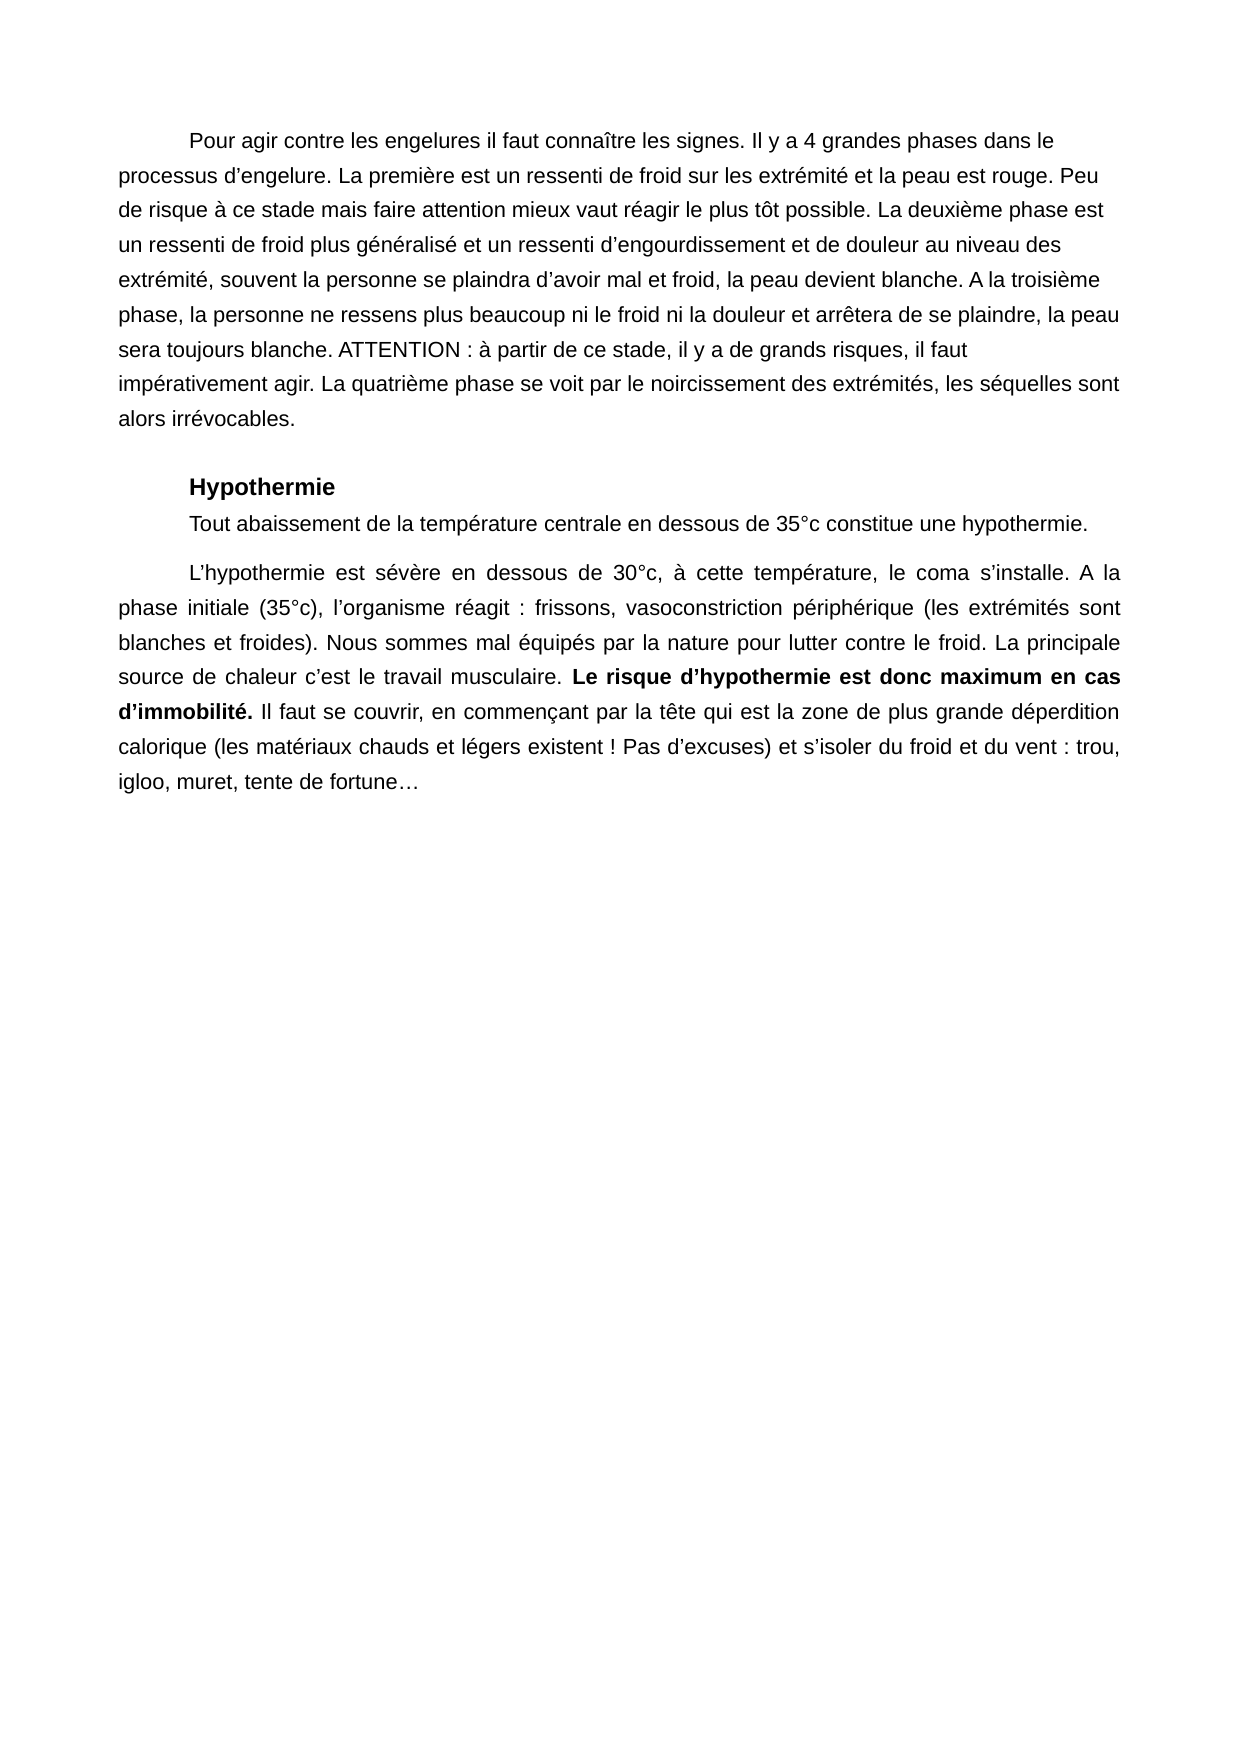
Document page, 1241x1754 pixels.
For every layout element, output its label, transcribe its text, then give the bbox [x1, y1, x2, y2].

text L’hypothermie est sévère en dessous de 30°c, à cette température, le coma s’installe. A la phase initiale (35°c), l’organisme réagit : frissons, vasoconstriction périphérique (les extrémités sont blanches et froides). Nous sommes mal équipés par la nature pour lutter contre le froid. La principale source de chaleur c’est le travail musculaire. Le risque d’hypothermie est donc maximum en cas d’immobilité. Il faut se couvrir, en commençant par la tête qui est la zone de plus grande déperdition calorique (les matériaux chauds et légers existent ! Pas d’excuses) et s’isoler du froid et du vent : trou, igloo, muret, tente de fortune… [118, 550, 1122, 794]
text Pour agir contre les engelures il faut connaître les signes. Il y a 4 grandes phases dans le processus d’engelure. La première est un ressenti de froid sur les extrémité et la peau est rouge. Peu de risque à ce stade mais faire attention mieux vaut réagir le plus tôt possible. La deuxième phase est un ressenti de froid plus généralisé et un ressenti d’engourdissement et de douleur au niveau des extrémité, souvent la personne se plaindra d’avoir mal et froid, la peau devient blanche. A la troisième phase, la personne ne ressens plus beaucoup ni le froid ni la douleur et arrêtera de se plaindre, la peau sera toujours blanche. ATTENTION : à partir de ce stade, il y a de grands risques, il faut impérativement agir. La quatrième phase se voit par le noircissement des extrémités, les séquelles sont alors irrévocables. [118, 118, 1122, 431]
text Hypothermie [118, 466, 1122, 501]
text Tout abaissement de la température centrale en dessous de 35°c constitue une hypothermie. [118, 501, 1122, 536]
